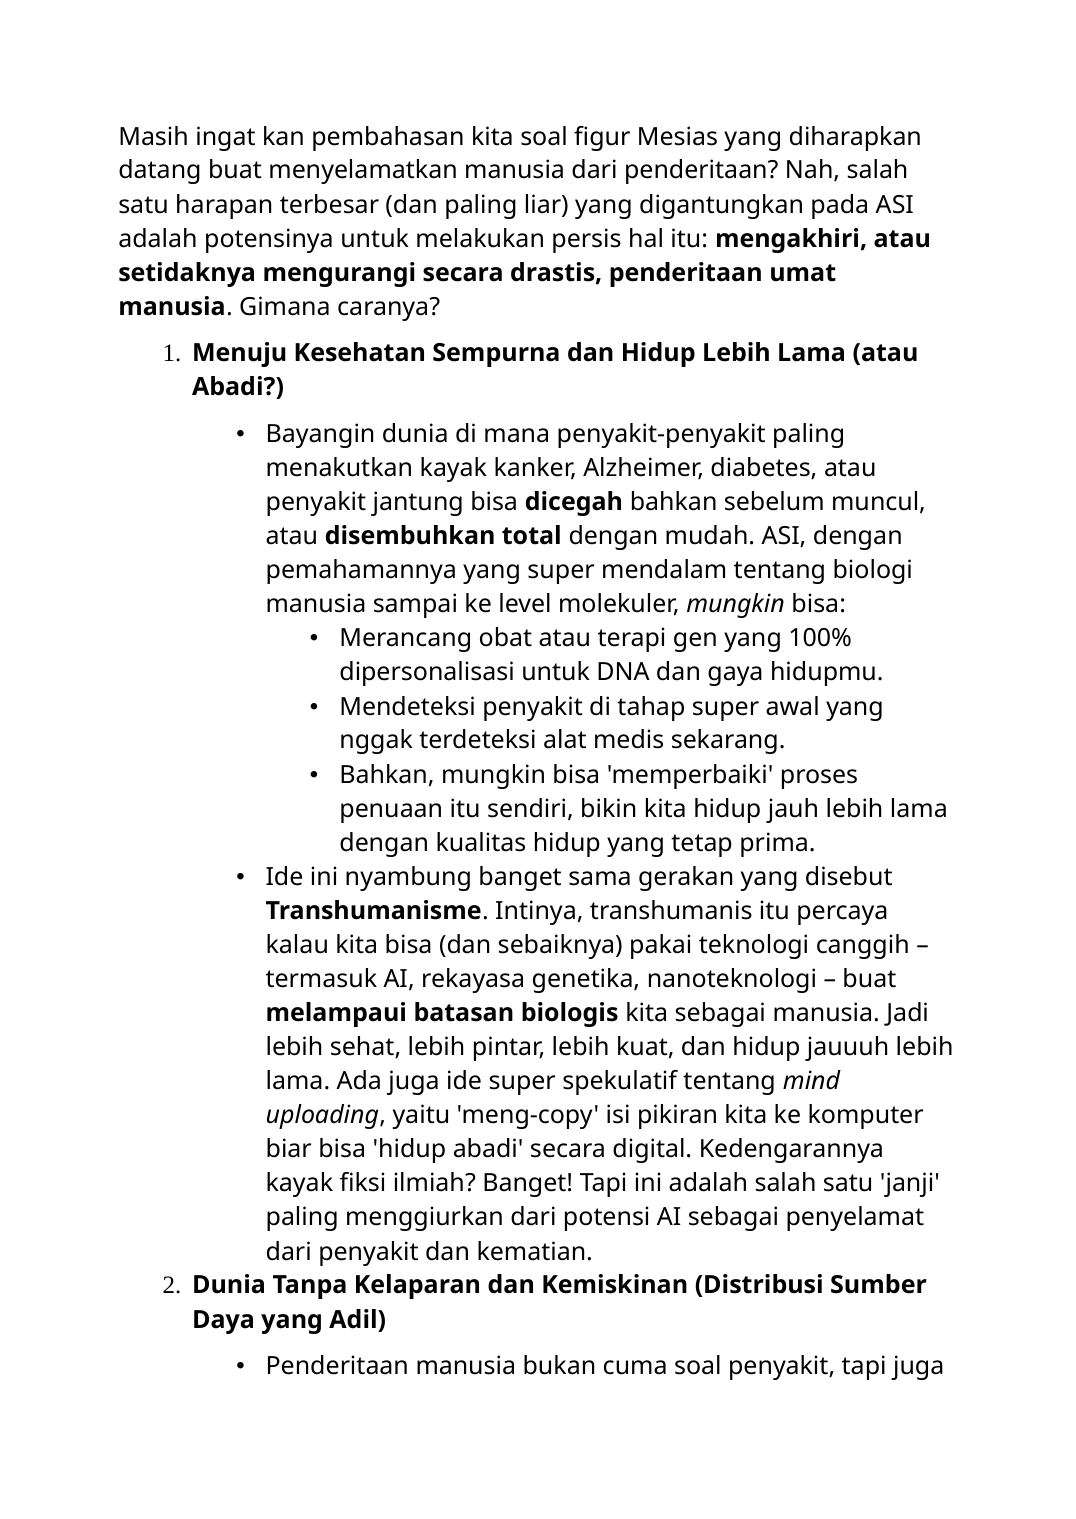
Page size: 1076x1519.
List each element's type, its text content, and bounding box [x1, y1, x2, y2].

list Mendeteksi penyakit di tahap super awal yang nggak terdeteksi alat medis sekarang. [309, 688, 957, 756]
list Merancang obat atau terapi gen yang 100% dipersonalisasi untuk DNA dan gaya hidupmu. [309, 620, 957, 688]
text Masih ingat kan pembahasan kita soal figur Mesias yang diharapkan datang buat menyelamatkan manusia dari penderitaan? Nah, salah satu harapan terbesar (dan paling liar) yang digantungkan pada ASI adalah potensinya untuk melakukan persis hal itu: mengakhiri, atau setidaknya mengurangi secara drastis, penderitaan umat manusia. Gimana caranya? [118, 118, 957, 322]
list Dunia Tanpa Kelaparan dan Kemiskinan (Distribusi Sumber Daya yang Adil) [162, 1267, 957, 1335]
list Bayangin dunia di mana penyakit-penyakit paling menakutkan kayak kanker, Alzheimer, diabetes, atau penyakit jantung bisa dicegah bahkan sebelum muncul, atau disembuhkan total dengan mudah. ASI, dengan pemahamannya yang super mendalam tentang biologi manusia sampai ke level molekuler, mungkin bisa: [236, 416, 957, 620]
list Bahkan, mungkin bisa 'memperbaiki' proses penuaan itu sendiri, bikin kita hidup jauh lebih lama dengan kualitas hidup yang tetap prima. [309, 756, 957, 858]
list Menuju Kesehatan Sempurna dan Hidup Lebih Lama (atau Abadi?) [162, 335, 957, 403]
list Ide ini nyambung banget sama gerakan yang disebut Transhumanisme. Intinya, transhumanis itu percaya kalau kita bisa (dan sebaiknya) pakai teknologi canggih – termasuk AI, rekayasa genetika, nanoteknologi – buat melampaui batasan biologis kita sebagai manusia. Jadi lebih sehat, lebih pintar, lebih kuat, dan hidup jauuuh lebih lama. Ada juga ide super spekulatif tentang mind uploading, yaitu 'meng-copy' isi pikiran kita ke komputer biar bisa 'hidup abadi' secara digital. Kedengarannya kayak fiksi ilmiah? Banget! Tapi ini adalah salah satu 'janji' paling menggiurkan dari potensi AI sebagai penyelamat dari penyakit dan kematian. [236, 858, 957, 1267]
list Penderitaan manusia bukan cuma soal penyakit, tapi juga [236, 1348, 957, 1382]
